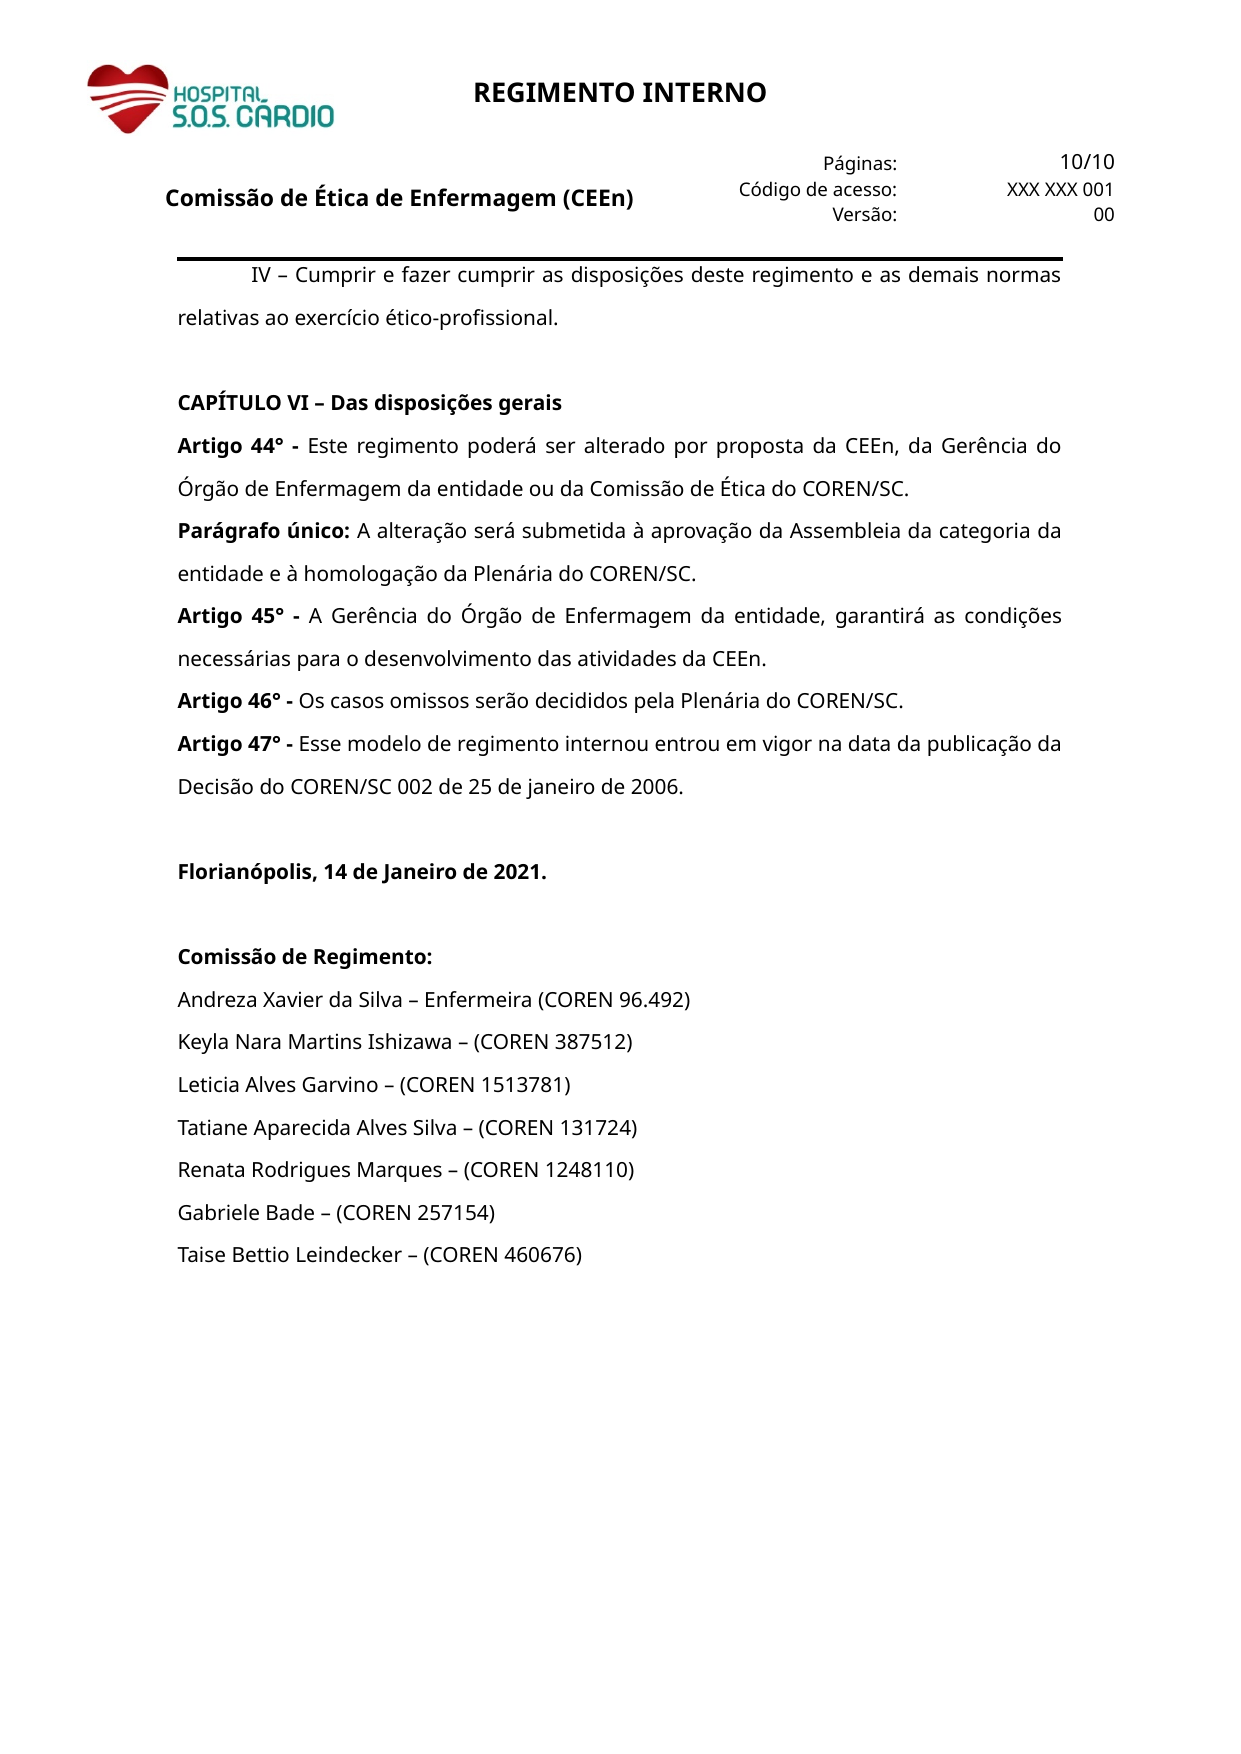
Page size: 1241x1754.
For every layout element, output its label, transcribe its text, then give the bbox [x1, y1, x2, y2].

text Taise Bettio Leindecker – (COREN 460676) [177, 1241, 1063, 1269]
text Parágrafo único: A alteração será submetida à aprovação da Assembleia da categoria da entidade e à homologação da Plenária do COREN/SC. [177, 516, 1063, 587]
text Andreza Xavier da Silva – Enfermeira (COREN 96.492) [177, 985, 1063, 1013]
text CAPÍTULO VI – Das disposições gerais [177, 388, 1063, 417]
text IV – Cumprir e fazer cumprir as disposições deste regimento e as demais normas relativas ao exercício ético-profissional. [177, 261, 1063, 332]
text Keyla Nara Martins Ishizawa – (COREN 387512) [177, 1027, 1063, 1056]
text Tatiane Aparecida Alves Silva – (COREN 131724) [177, 1113, 1063, 1141]
text Leticia Alves Garvino – (COREN 1513781) [177, 1070, 1063, 1098]
text Comissão de Regimento: [177, 942, 1063, 971]
text Florianópolis, 14 de Janeiro de 2021. [177, 857, 1063, 886]
text Artigo 46° - Os casos omissos serão decididos pela Plenária do COREN/SC. [177, 687, 1063, 715]
text Artigo 45° - A Gerência do Órgão de Enfermagem da entidade, garantirá as condições necessárias para o desenvolvimento das atividades da CEEn. [177, 601, 1063, 672]
text Artigo 47° - Esse modelo de regimento internou entrou em vigor na data da publicação da Decisão do COREN/SC 002 de 25 de janeiro de 2006. [177, 729, 1063, 800]
text Renata Rodrigues Marques – (COREN 1248110) [177, 1155, 1063, 1184]
text Artigo 44° - Este regimento poderá ser alterado por proposta da CEEn, da Gerência do Órgão de Enfermagem da entidade ou da Comissão de Ética do COREN/SC. [177, 431, 1063, 502]
text Gabriele Bade – (COREN 257154) [177, 1198, 1063, 1226]
